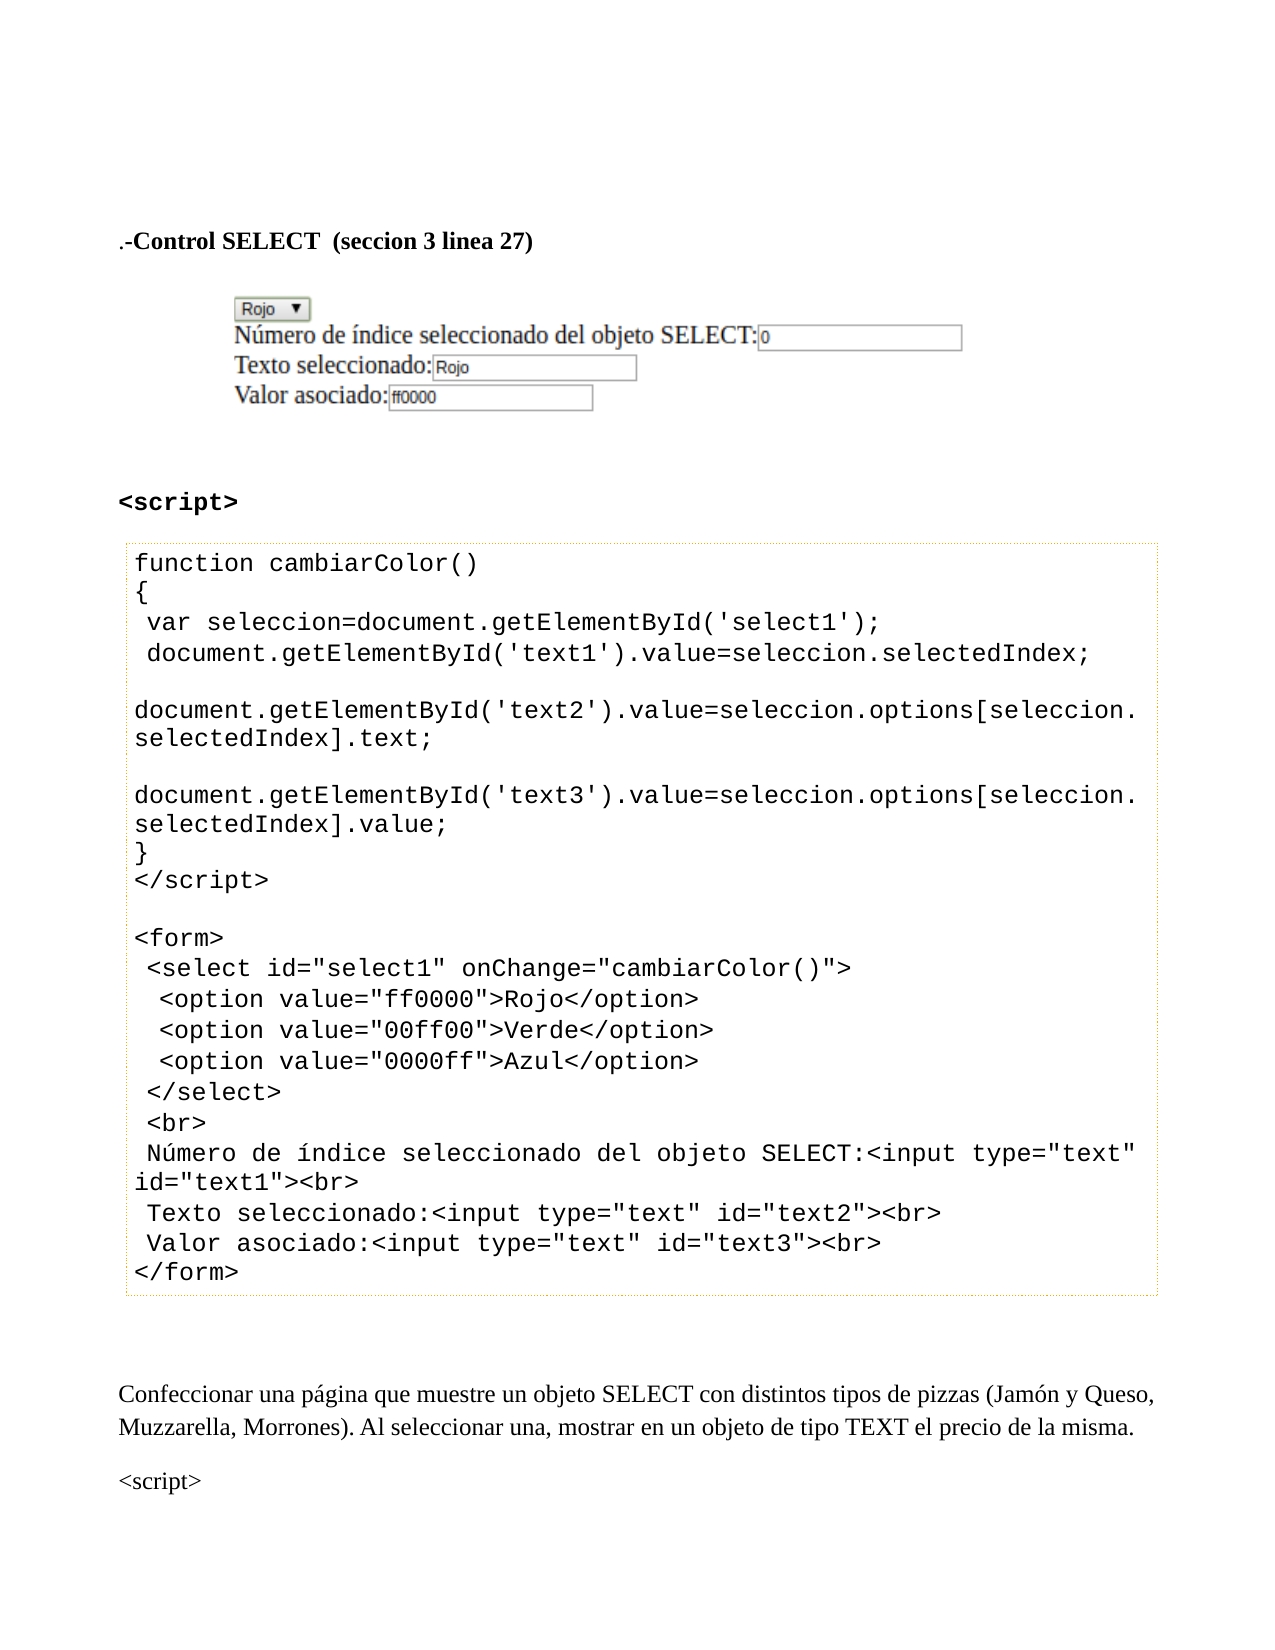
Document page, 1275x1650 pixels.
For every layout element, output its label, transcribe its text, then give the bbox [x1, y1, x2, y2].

picture [234, 279, 1041, 432]
text { [126, 571, 1157, 599]
text var seleccion=document.getElementById('select1'); [126, 599, 1157, 630]
text </form> [126, 1251, 1157, 1296]
text <script> [118, 489, 1157, 518]
text <option value="00ff00">Verde</option> [126, 1007, 1157, 1038]
text <option value="0000ff">Azul</option> [126, 1038, 1157, 1069]
text Texto seleccionado:<input type="text" id="text2"><br> [126, 1190, 1157, 1221]
text <script> [118, 1466, 1157, 1494]
text document.getElementById('text1').value=seleccion.selectedIndex; [126, 630, 1157, 661]
text document.getElementById('text3').value=seleccion.options[seleccion.selectedIndex].value; [126, 746, 1157, 832]
text .-Control SELECT (seccion 3 linea 27) [118, 226, 1157, 254]
text <form> [126, 917, 1157, 946]
text } [126, 832, 1157, 860]
text function cambiarColor() [126, 543, 1157, 571]
text </script> [126, 860, 1157, 896]
text document.getElementById('text2').value=seleccion.options[seleccion.selectedIndex].text; [126, 661, 1157, 746]
text <br> [126, 1100, 1157, 1131]
text <option value="ff0000">Rojo</option> [126, 976, 1157, 1007]
text Confeccionar una página que muestre un objeto SELECT con distintos tipos de pizzas (Jamón y Queso, Muzzarella, Morrones). Al seleccionar una, mostrar en un objeto de tipo TEXT el precio de la misma. [118, 1379, 1157, 1441]
text <select id="select1" onChange="cambiarColor()"> [126, 946, 1157, 976]
text Número de índice seleccionado del objeto SELECT:<input type="text" id="text1"><br> [126, 1131, 1157, 1190]
text Valor asociado:<input type="text" id="text3"><br> [126, 1221, 1157, 1251]
text </select> [126, 1069, 1157, 1100]
